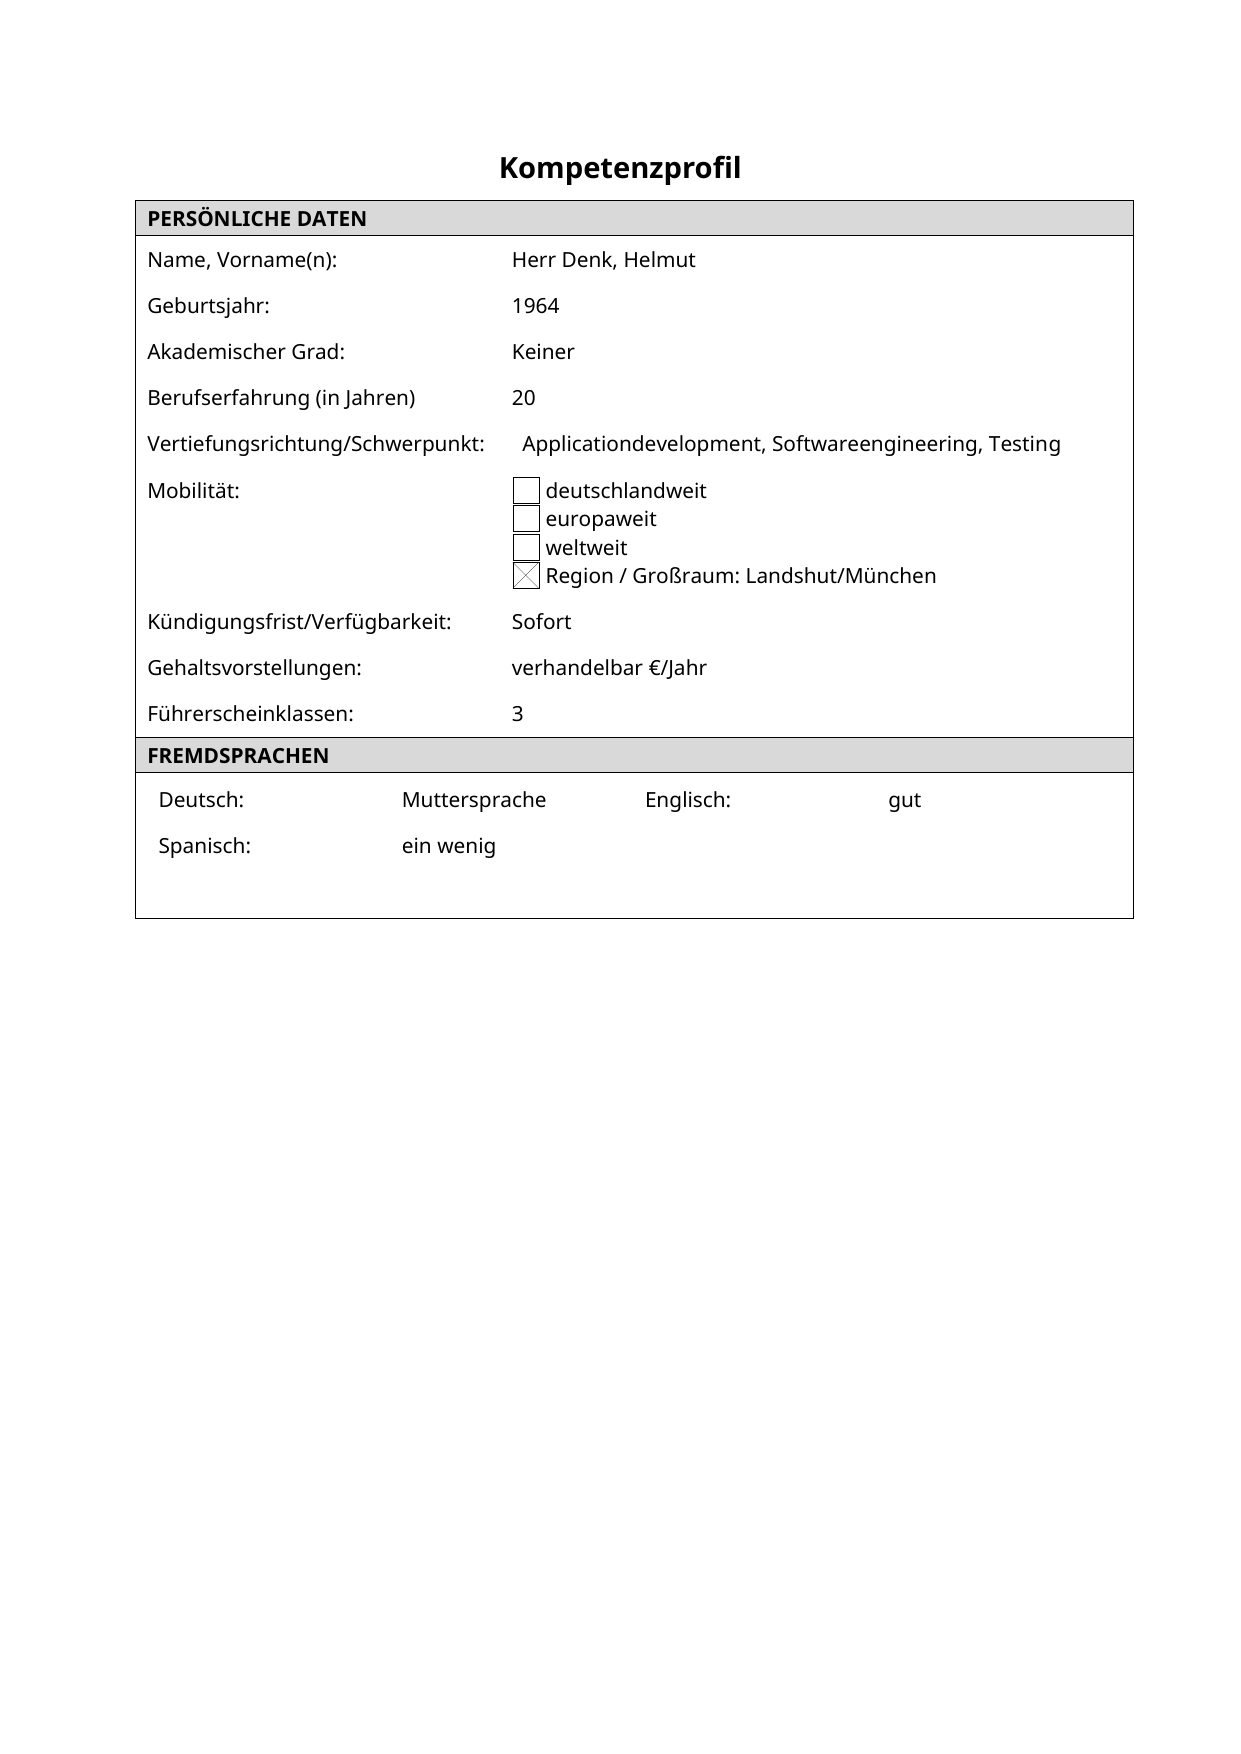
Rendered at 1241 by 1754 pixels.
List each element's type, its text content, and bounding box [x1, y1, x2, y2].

table_cell [136, 773, 1133, 917]
table_cell Fremdsprachen [136, 738, 1133, 772]
table_cell Gehaltsvorstellungen: [136, 645, 500, 691]
table_cell Geburtsjahr: [136, 282, 500, 328]
table_cell Akademischer Grad: [136, 329, 500, 374]
table_header gut [877, 776, 1120, 822]
subtitle Kompetenzprofil [148, 148, 1093, 187]
table_cell Führerscheinklassen: [136, 691, 500, 737]
table_cell verhandelbar €/Jahr [500, 645, 1133, 691]
table_cell 3 [500, 691, 1133, 737]
table_cell Sofort [500, 598, 1133, 644]
table_cell [390, 868, 633, 914]
table_cell [147, 868, 390, 914]
table_cell Berufserfahrung (in Jahren) [136, 375, 500, 421]
table_cell deutschlandweit europaweit weltweit Region / Großraum: Landshut/München [500, 467, 1133, 598]
table_cell [877, 822, 1120, 868]
table_cell Applicationdevelopment, Softwareengineering, Testing [500, 421, 1133, 467]
table_cell [877, 868, 1120, 914]
table_cell Kündigungsfrist/Verfügbarkeit: [136, 598, 500, 644]
table_header [390, 776, 633, 822]
table_cell Spanisch: [147, 822, 390, 868]
table_cell Denk, Helmut [500, 236, 1133, 282]
table_cell [634, 868, 877, 914]
table_cell 1964 [500, 282, 1133, 328]
table_header Englisch: [634, 776, 877, 822]
table_header Deutsch: [147, 776, 390, 822]
table_cell ein wenig [390, 822, 633, 868]
table_cell 20 [500, 375, 1133, 421]
table_cell [634, 822, 877, 868]
table_cell Vertiefungsrichtung/Schwerpunkt: [136, 421, 500, 467]
table_header Persönliche Daten [136, 201, 1133, 235]
table_cell Mobilität: [136, 467, 500, 598]
table_cell Name, Vorname(n): [136, 236, 500, 282]
table_cell Keiner [500, 329, 1133, 374]
